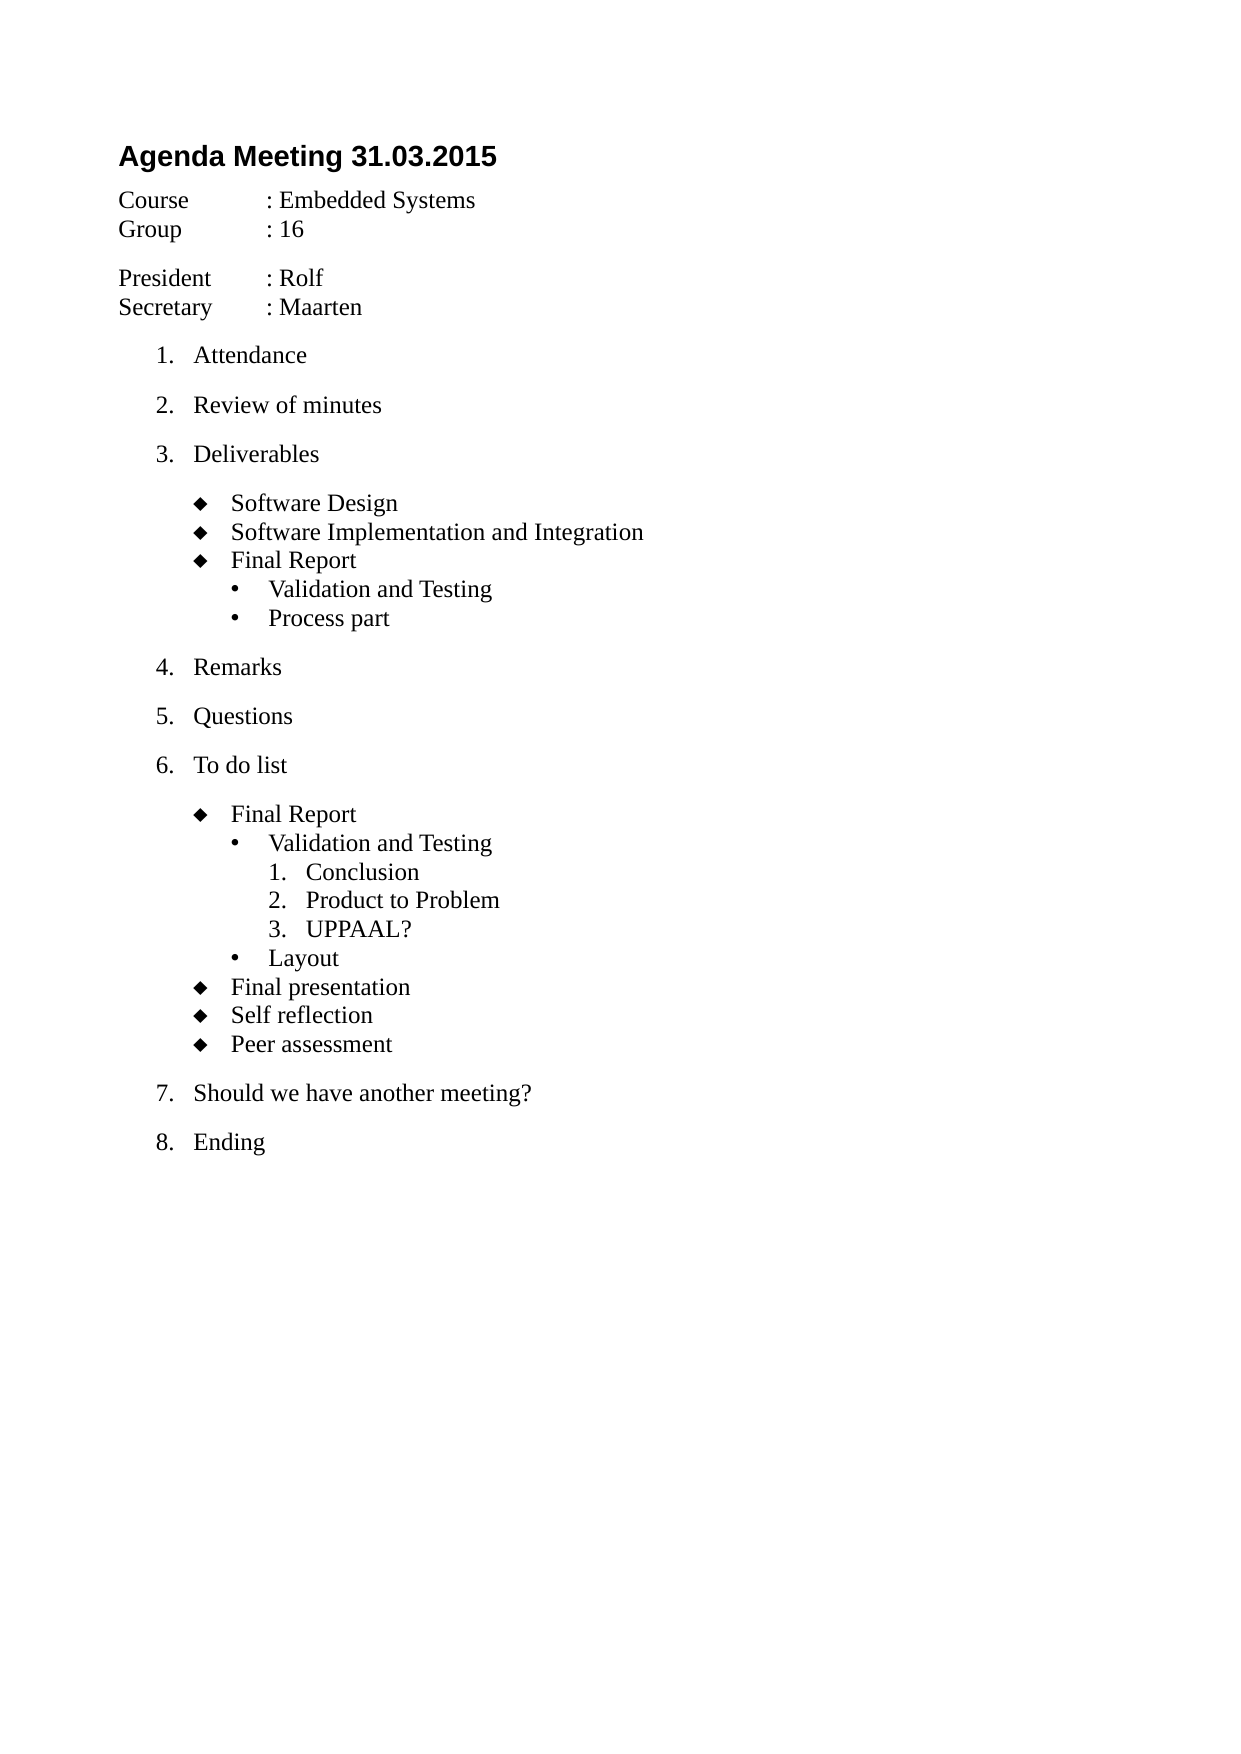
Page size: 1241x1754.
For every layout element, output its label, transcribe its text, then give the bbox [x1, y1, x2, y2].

list To do list [156, 750, 1122, 779]
list Software Design [193, 488, 1122, 517]
list Self reflection [193, 1000, 1122, 1029]
list Final Report [193, 799, 1122, 828]
list Attendance [156, 341, 1122, 369]
subtitle Agenda Meeting 31.03.2015 [118, 139, 1122, 172]
list Process part [231, 603, 1122, 632]
text President : Rolf [118, 263, 1122, 292]
list Peer assessment [193, 1029, 1122, 1058]
list Deliverables [156, 439, 1122, 467]
list Review of minutes [156, 390, 1122, 418]
text Secretary : Maarten [118, 292, 1122, 320]
list Validation and Testing [231, 574, 1122, 603]
list Conclusion [268, 857, 1122, 885]
list Final Report [193, 545, 1122, 574]
text Group : 16 [118, 214, 1122, 242]
list Questions [156, 701, 1122, 730]
list Should we have another meeting? [156, 1078, 1122, 1107]
list Software Implementation and Integration [193, 517, 1122, 545]
list Validation and Testing [231, 828, 1122, 857]
list Ending [156, 1127, 1122, 1156]
text Course : Embedded Systems [118, 185, 1122, 214]
list Product to Problem [268, 885, 1122, 914]
list UPPAAL? [268, 914, 1122, 943]
list Layout [231, 943, 1122, 972]
list Final presentation [193, 972, 1122, 1000]
list Remarks [156, 652, 1122, 681]
